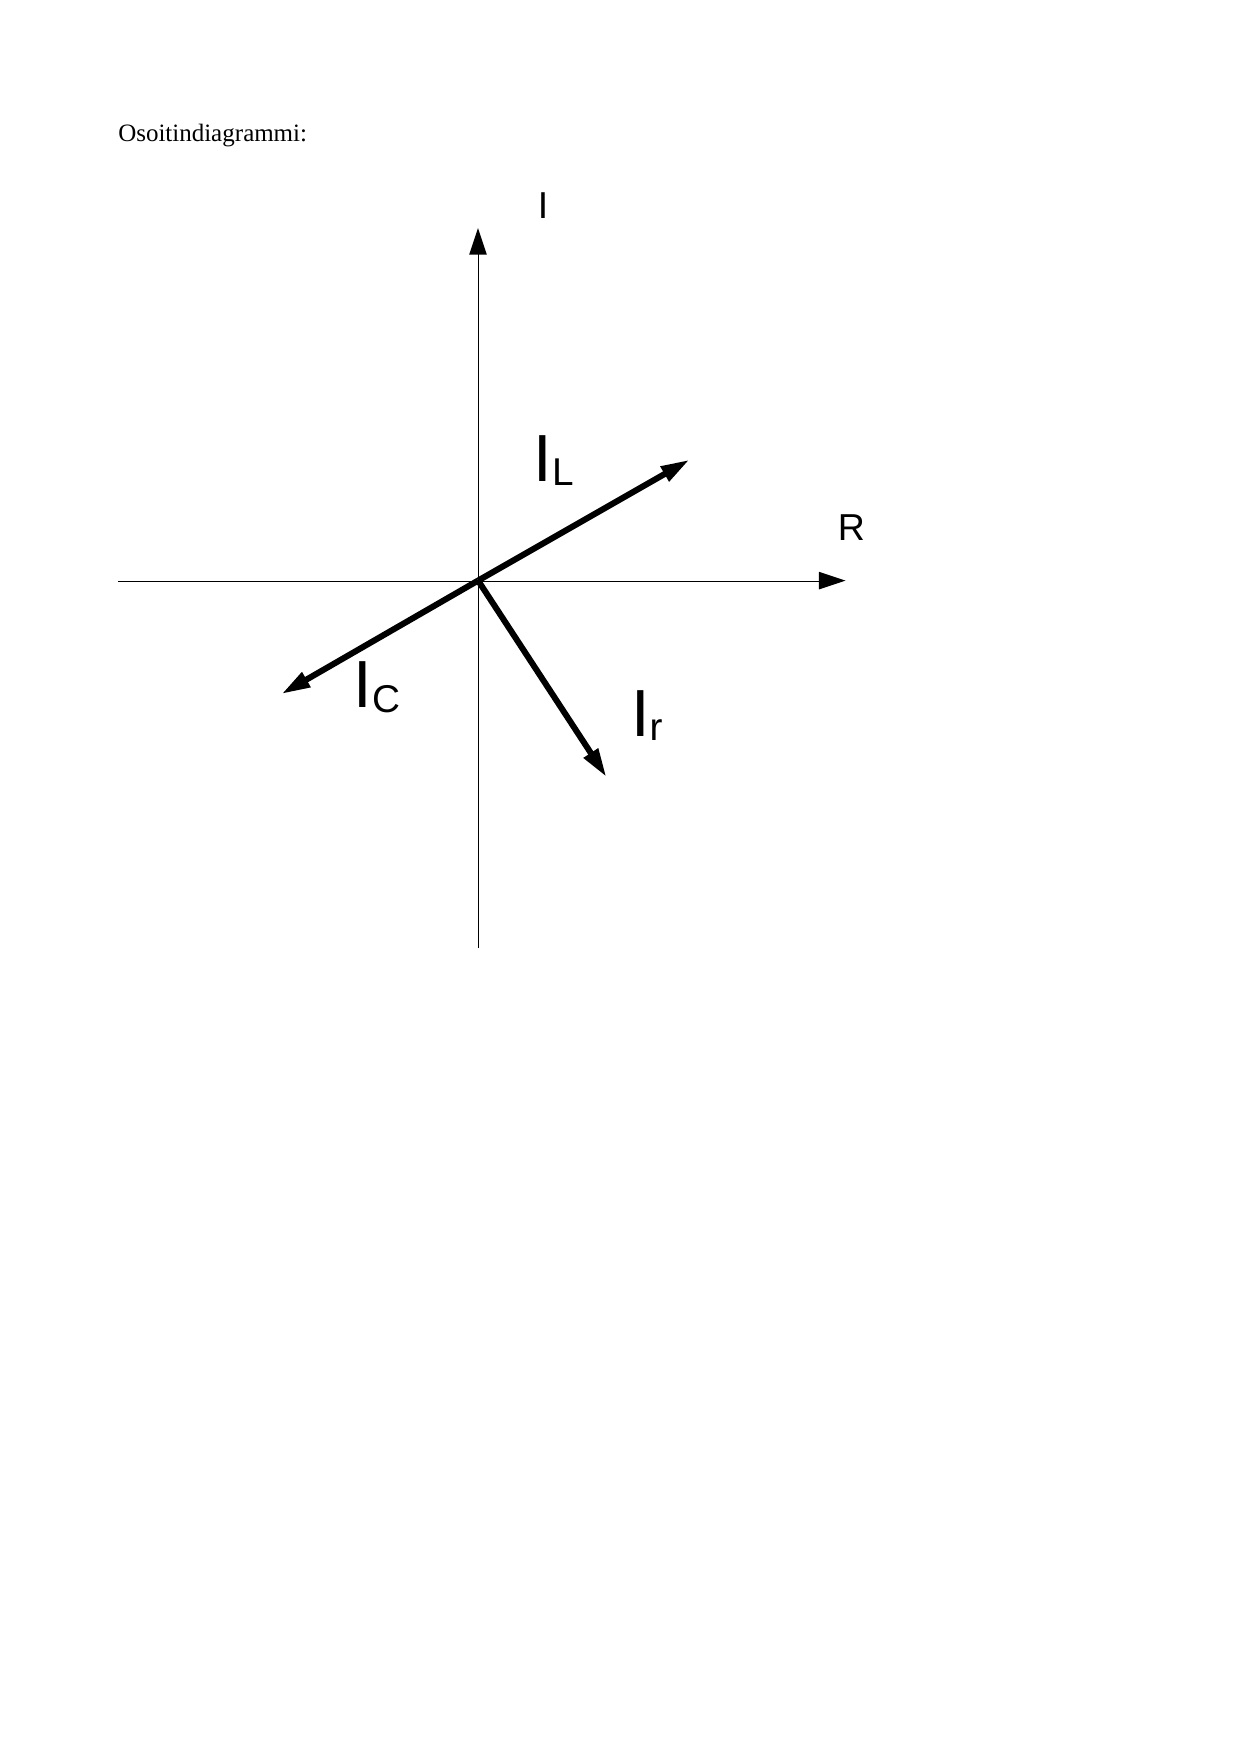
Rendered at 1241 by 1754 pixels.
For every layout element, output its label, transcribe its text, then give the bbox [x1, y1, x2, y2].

text Osoitindiagrammi: [118, 118, 1122, 147]
